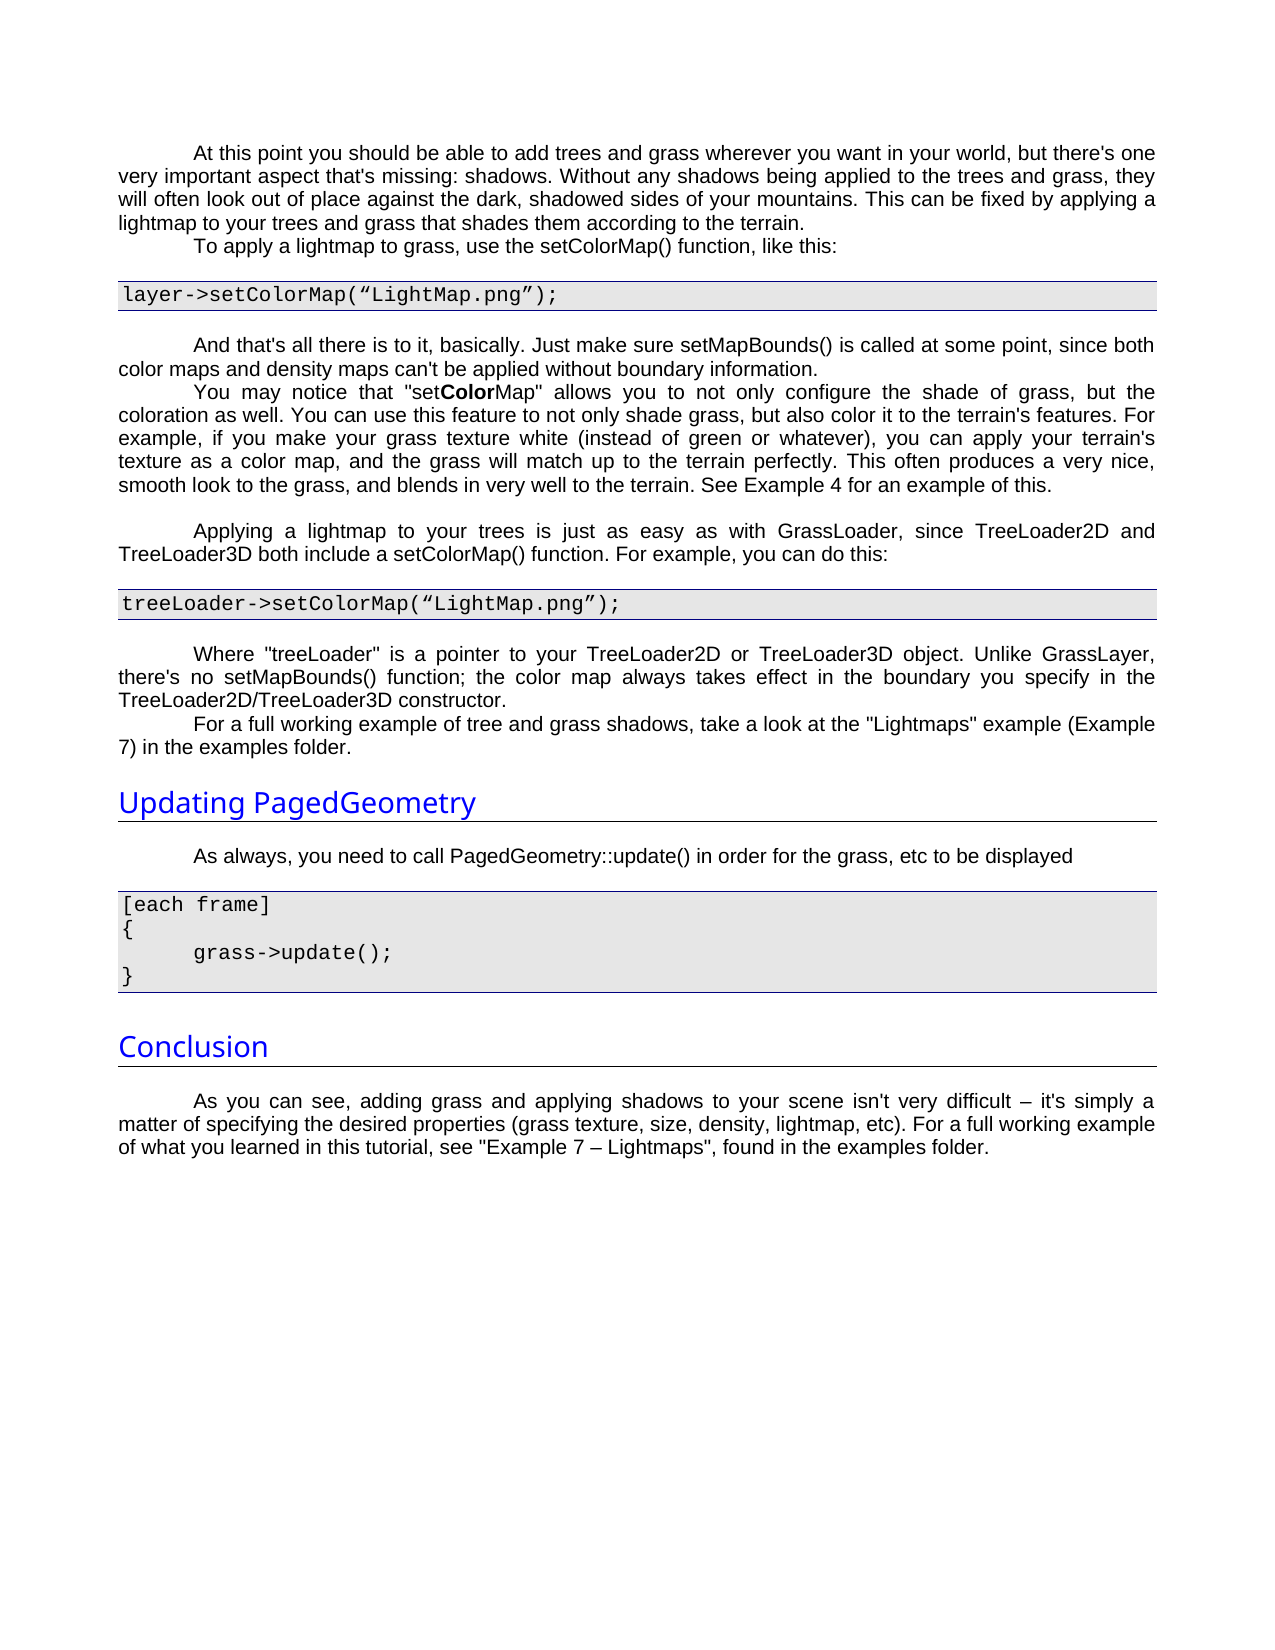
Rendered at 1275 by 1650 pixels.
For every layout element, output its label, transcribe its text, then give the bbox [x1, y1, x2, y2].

text Where "treeLoader" is a pointer to your TreeLoader2D or TreeLoader3D object. Unlike GrassLayer, there's no setMapBounds() function; the color map always takes effect in the boundary you specify in the TreeLoader2D/TreeLoader3D constructor. [118, 642, 1157, 712]
text Conclusion [118, 993, 1157, 1066]
text layer->setColorMap(“LightMap.png”); [118, 282, 1157, 310]
text As always, you need to call PagedGeometry::update() in order for the grass, etc to be displayed [118, 845, 1157, 868]
text treeLoader->setColorMap(“LightMap.png”); [118, 590, 1157, 619]
text Updating PagedGeometry [118, 782, 1157, 821]
text Applying a lightmap to your trees is just as easy as with GrassLoader, since TreeLoader2D and TreeLoader3D both include a setColorMap() function. For example, you can do this: [118, 520, 1157, 566]
text You may notice that "setColorMap" allows you to not only configure the shade of grass, but the coloration as well. You can use this feature to not only shade grass, but also color it to the terrain's features. For example, if you make your grass texture white (instead of green or whatever), you can apply your terrain's texture as a color map, and the grass will match up to the terrain perfectly. This often produces a very nice, smooth look to the grass, and blends in very well to the terrain. See Example 4 for an example of this. [118, 380, 1157, 496]
text { [118, 915, 1157, 939]
text grass->update(); [118, 939, 1157, 962]
text } [118, 962, 1157, 992]
text To apply a lightmap to grass, use the setColorMap() function, like this: [118, 234, 1157, 257]
text [each frame] [118, 892, 1157, 915]
text As you can see, adding grass and applying shadows to your scene isn't very difficult – it's simply a matter of specifying the desired properties (grass texture, size, density, lightmap, etc). For a full working example of what you learned in this tutorial, see "Example 7 – Lightmaps", found in the examples folder. [118, 1089, 1157, 1159]
text For a full working example of tree and grass shadows, take a look at the "Lightmaps" example (Example 7) in the examples folder. [118, 712, 1157, 759]
text At this point you should be able to add trees and grass wherever you want in your world, but there's one very important aspect that's missing: shadows. Without any shadows being applied to the trees and grass, they will often look out of place against the dark, shadowed sides of your mountains. This can be fixed by applying a lightmap to your trees and grass that shades them according to the terrain. [118, 141, 1157, 234]
text And that's all there is to it, basically. Just make sure setMapBounds() is called at some point, since both color maps and density maps can't be applied without boundary information. [118, 334, 1157, 380]
